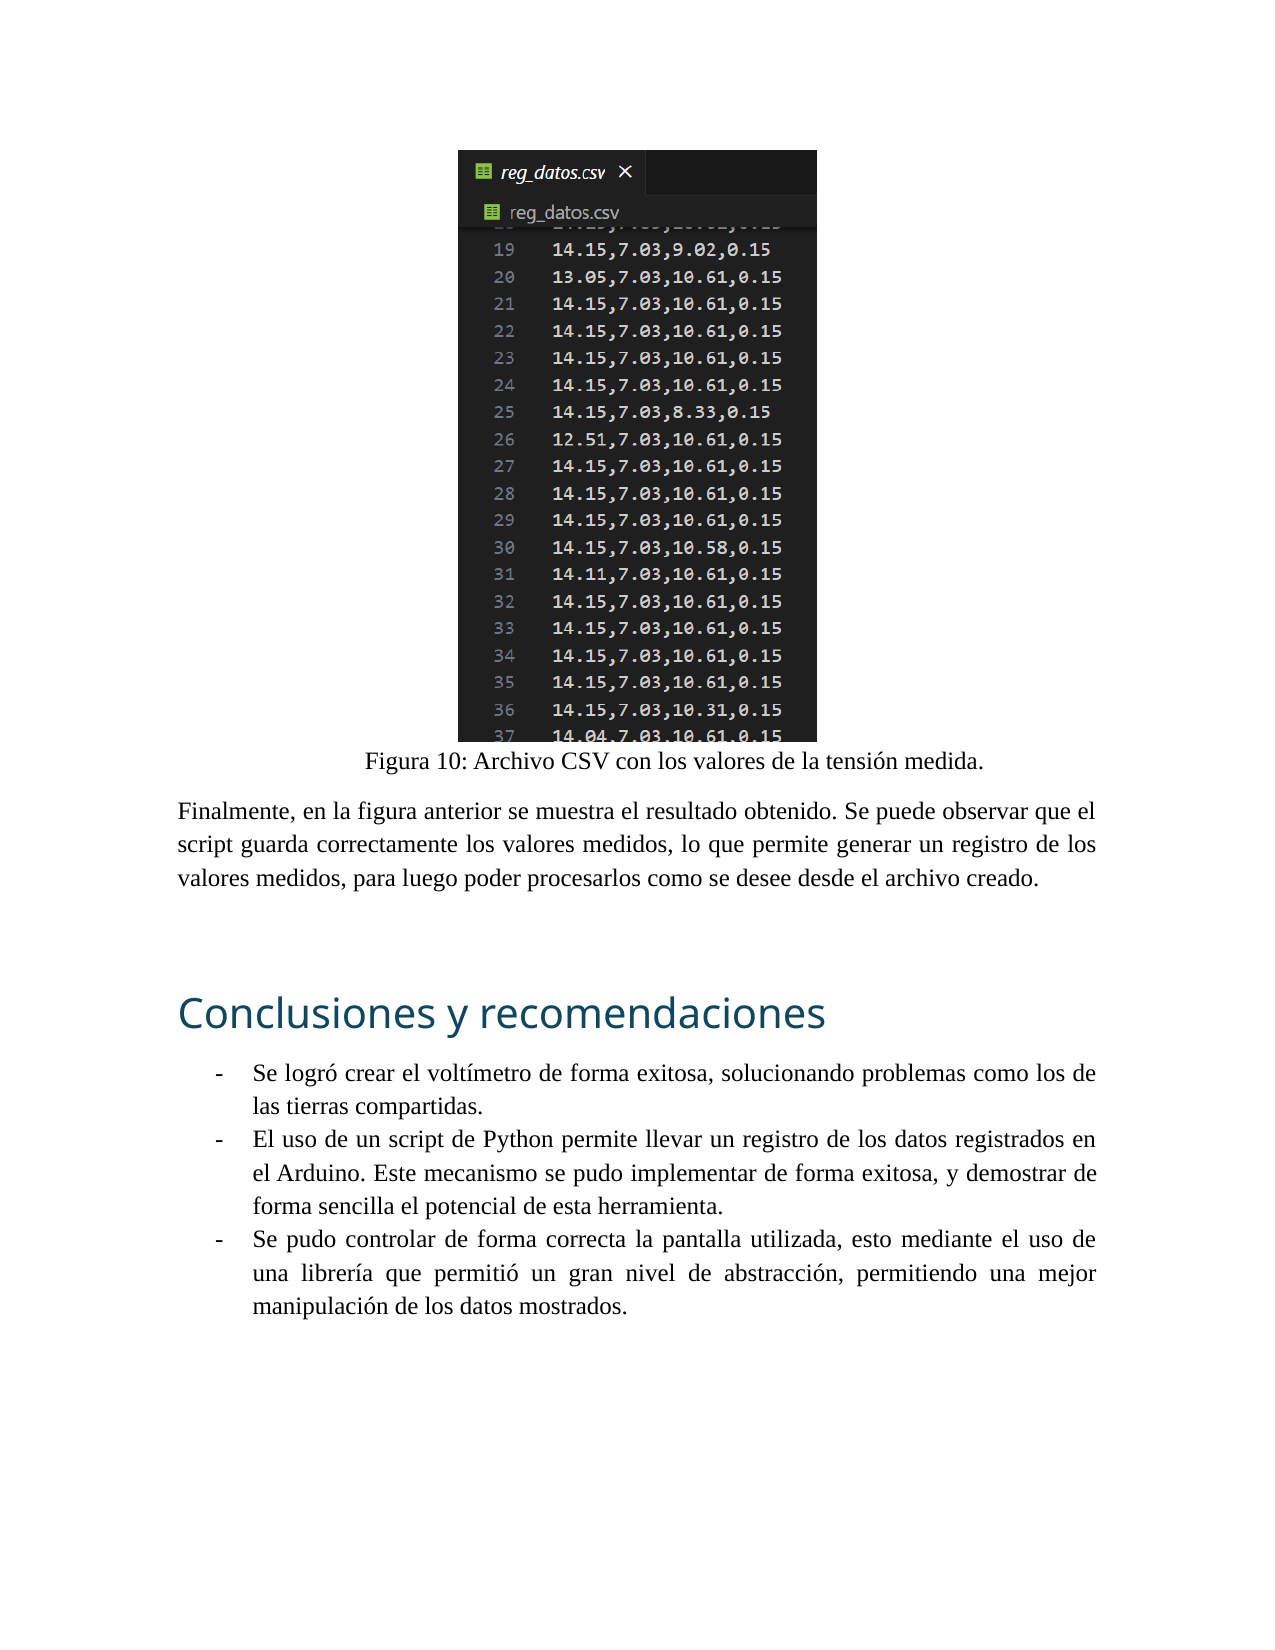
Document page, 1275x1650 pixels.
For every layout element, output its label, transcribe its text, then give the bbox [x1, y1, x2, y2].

picture [458, 150, 817, 742]
list Se pudo controlar de forma correcta la pantalla utilizada, esto mediante el uso de una librería que permitió un gran nivel de abstracción, permitiendo una mejor manipulación de los datos mostrados. [215, 1224, 1098, 1320]
text Figura 10: Archivo CSV con los valores de la tensión medida. [177, 148, 1098, 775]
text Finalmente, en la figura anterior se muestra el resultado obtenido. Se puede observar que el script guarda correctamente los valores medidos, lo que permite generar un registro de los valores medidos, para luego poder procesarlos como se desee desde el archivo creado. [177, 796, 1098, 892]
subtitle Conclusiones y recomendaciones [177, 984, 1098, 1041]
list El uso de un script de Python permite llevar un registro de los datos registrados en el Arduino. Este mecanismo se pudo implementar de forma exitosa, y demostrar de forma sencilla el potencial de esta herramienta. [215, 1124, 1098, 1220]
list Se logró crear el voltímetro de forma exitosa, solucionando problemas como los de las tierras compartidas. [215, 1058, 1098, 1120]
